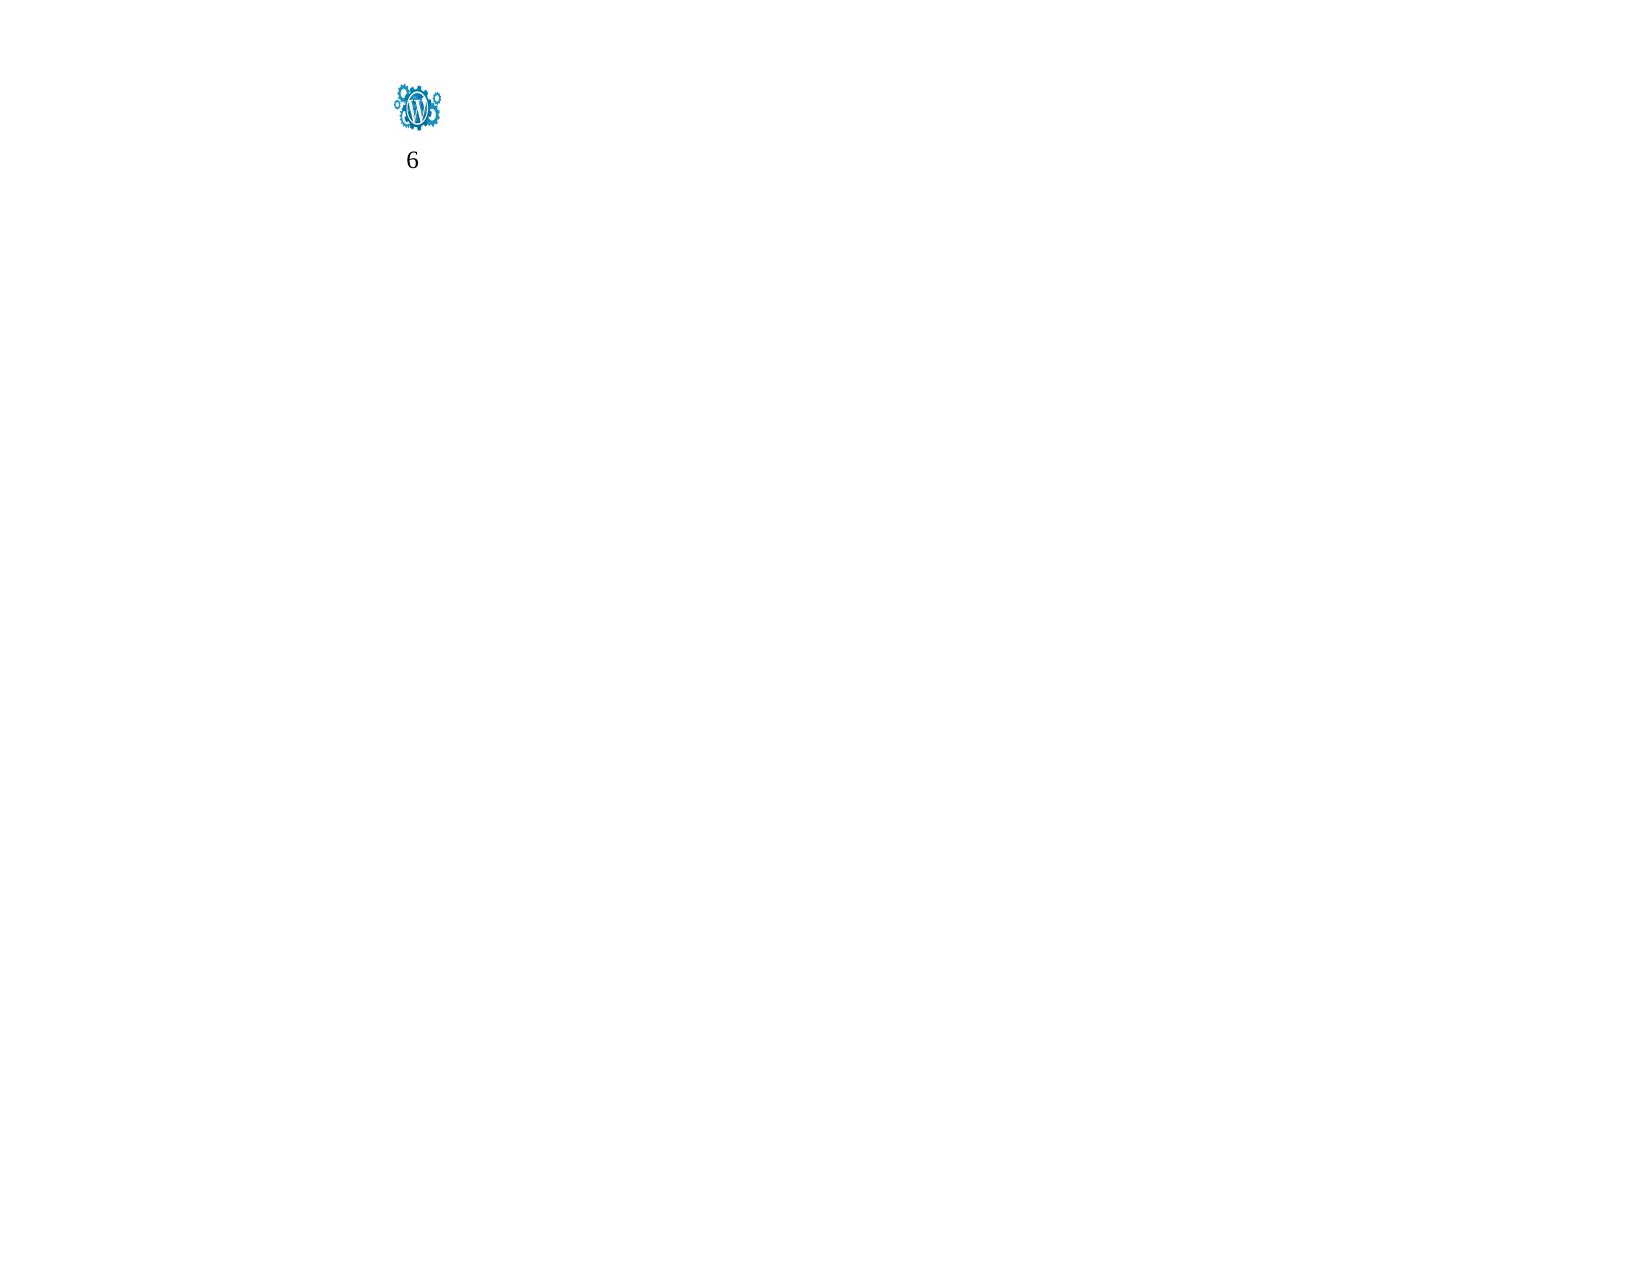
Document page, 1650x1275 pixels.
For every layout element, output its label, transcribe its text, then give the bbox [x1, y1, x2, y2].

text 6 [59, 145, 766, 174]
picture [392, 82, 443, 132]
